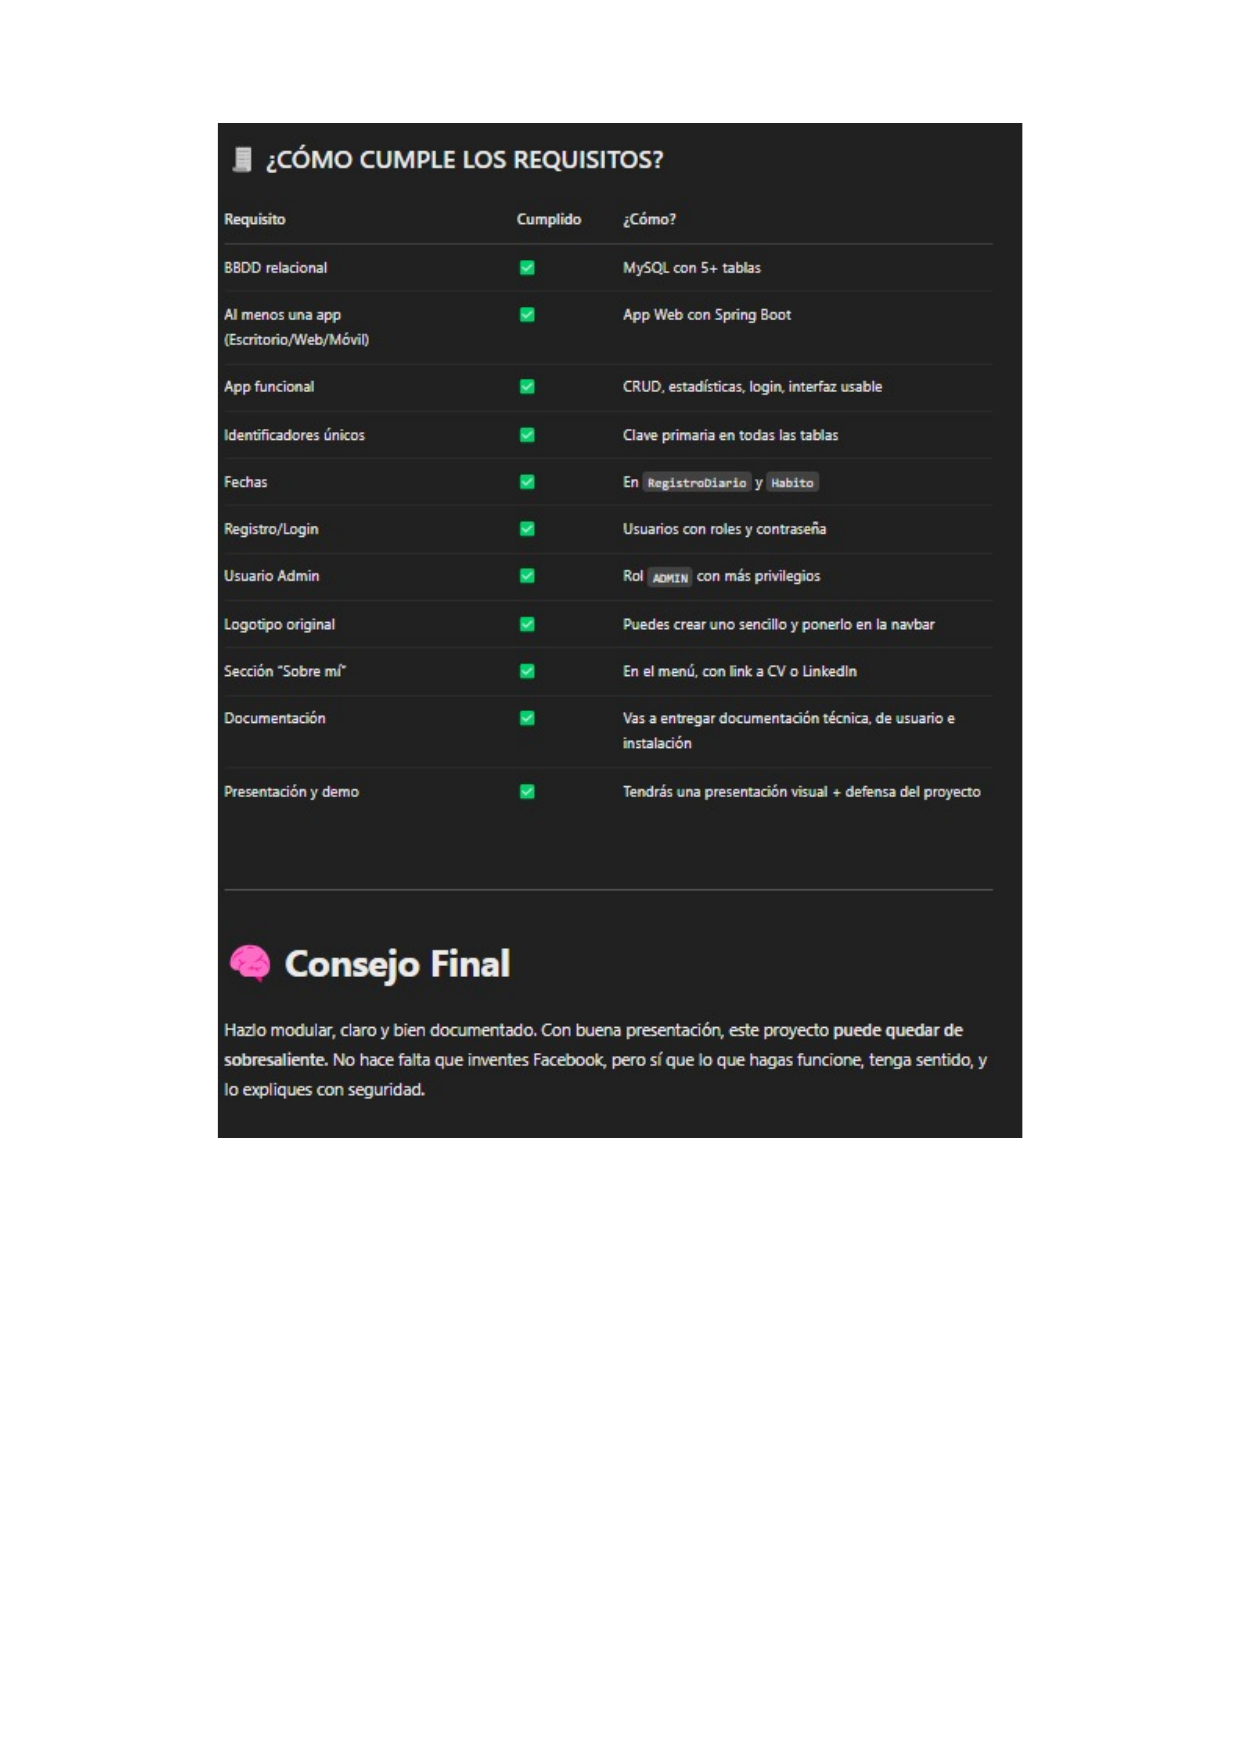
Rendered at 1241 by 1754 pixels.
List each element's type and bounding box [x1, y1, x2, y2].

picture [217, 123, 1023, 1138]
